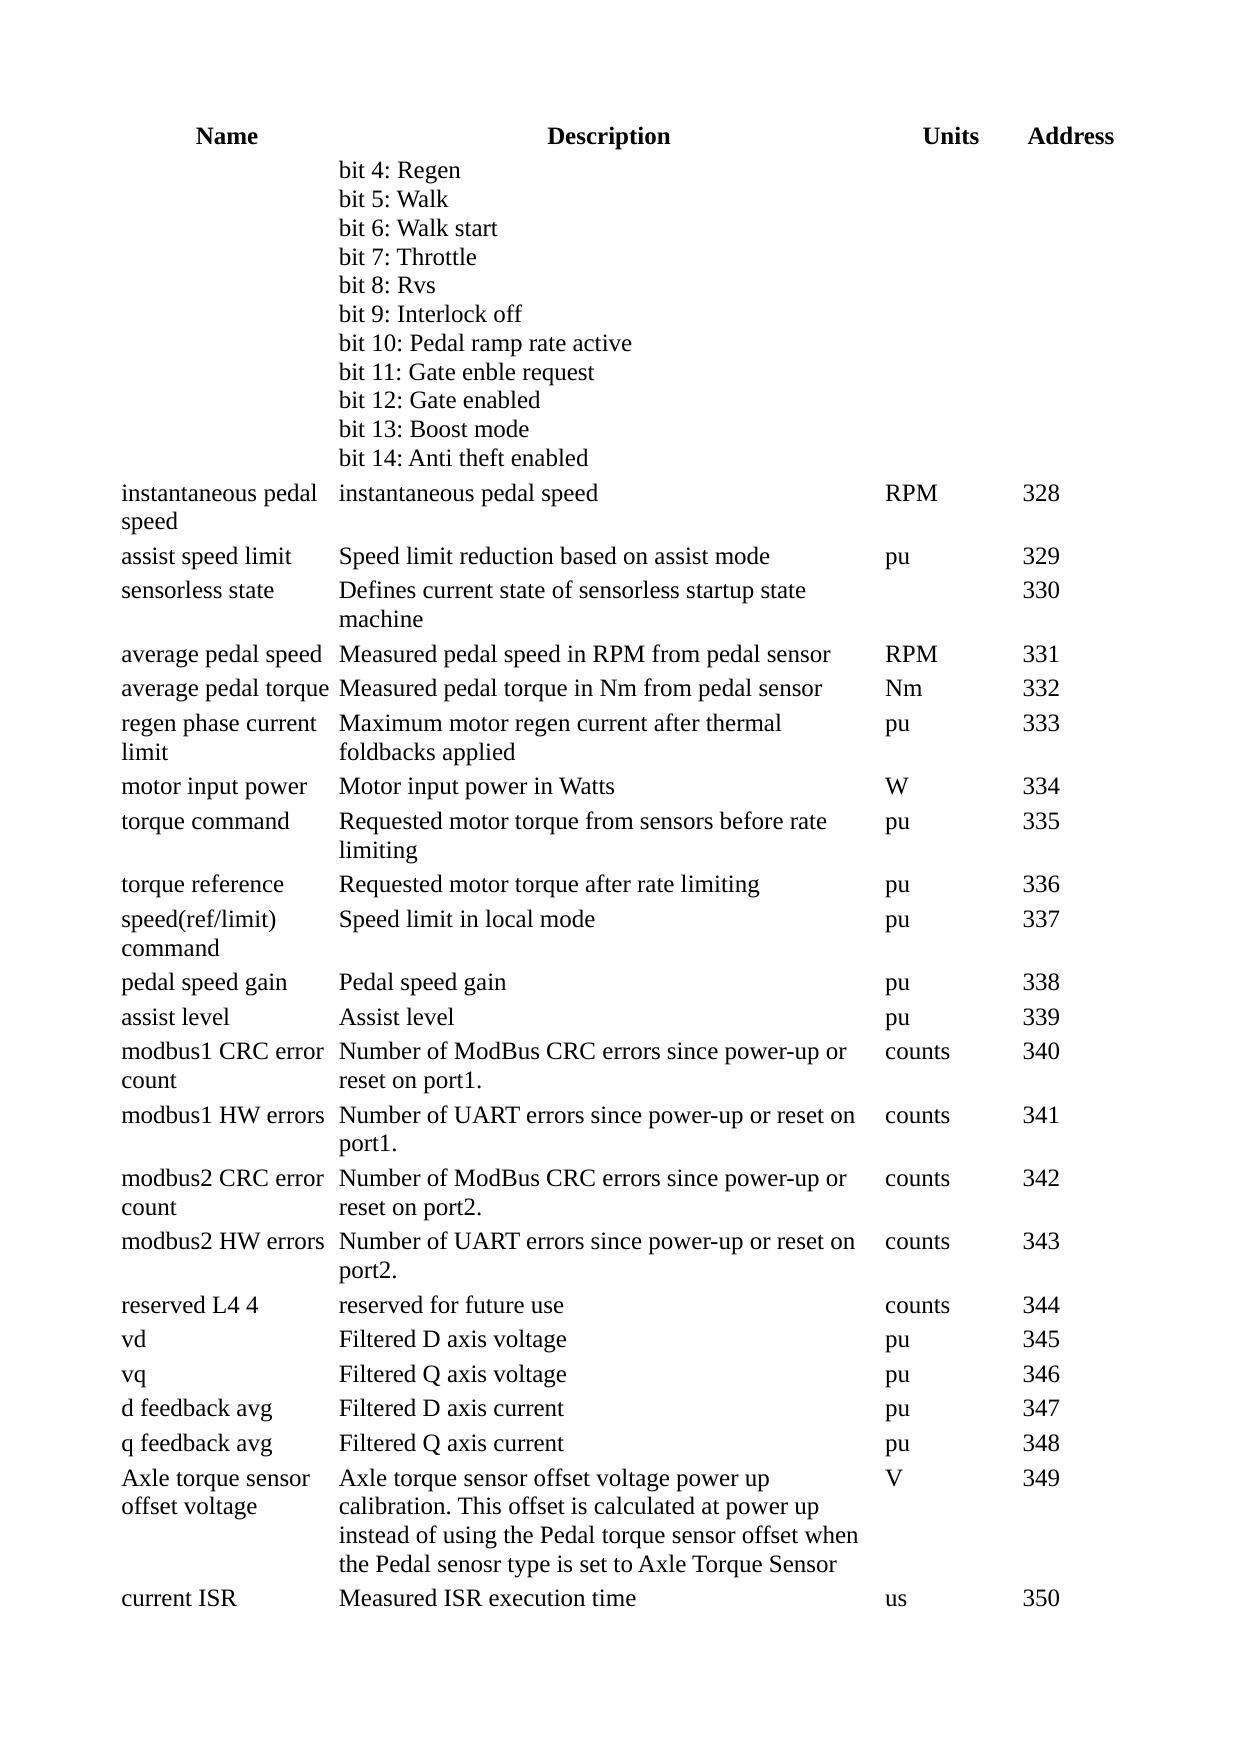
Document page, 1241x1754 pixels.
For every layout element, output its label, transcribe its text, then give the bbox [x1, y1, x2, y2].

table_cell counts [882, 1287, 1019, 1321]
table_cell 341 [1020, 1097, 1122, 1160]
table_cell Axle torque sensor offset voltage power up calibration. This offset is calculated at power up instead of using the Pedal torque sensor offset when the Pedal senosr type is set to Axle Torque Sensor [336, 1460, 882, 1581]
table_cell sensorless state [118, 573, 336, 636]
table_cell 328 [1020, 475, 1122, 538]
table_cell 338 [1020, 964, 1122, 999]
table_cell [118, 153, 336, 475]
table_cell Requested motor torque from sensors before rate limiting [336, 803, 882, 866]
table_cell 332 [1020, 671, 1122, 705]
table_cell 343 [1020, 1224, 1122, 1287]
table_cell Assist level [336, 999, 882, 1033]
table_cell q feedback avg [118, 1425, 336, 1460]
table_cell pu [882, 1391, 1019, 1425]
table_cell Pedal speed gain [336, 964, 882, 999]
table_cell Filtered D axis current [336, 1391, 882, 1425]
table_cell 350 [1020, 1581, 1122, 1615]
table_cell 340 [1020, 1034, 1122, 1097]
table_cell [1020, 153, 1122, 475]
table_cell torque command [118, 803, 336, 866]
table_cell [882, 153, 1019, 475]
table_cell pu [882, 538, 1019, 573]
table_cell pu [882, 866, 1019, 901]
table_cell us [882, 1581, 1019, 1615]
table_cell instantaneous pedal speed [336, 475, 882, 538]
table_cell counts [882, 1097, 1019, 1160]
table_header Name [118, 118, 336, 153]
table_header Units [882, 118, 1019, 153]
table_cell d feedback avg [118, 1391, 336, 1425]
table_cell counts [882, 1224, 1019, 1287]
table_cell 337 [1020, 901, 1122, 964]
table_cell pu [882, 1425, 1019, 1460]
table_cell Filtered Q axis current [336, 1425, 882, 1460]
table_cell Maximum motor regen current after thermal foldbacks applied [336, 705, 882, 768]
table_cell Number of UART errors since power-up or reset on port1. [336, 1097, 882, 1160]
table_cell RPM [882, 636, 1019, 671]
table_cell speed(ref/limit) command [118, 901, 336, 964]
table_cell vd [118, 1321, 336, 1356]
table_cell 346 [1020, 1356, 1122, 1391]
table_cell Requested motor torque after rate limiting [336, 866, 882, 901]
table_cell 330 [1020, 573, 1122, 636]
table_cell pu [882, 1321, 1019, 1356]
table_cell 329 [1020, 538, 1122, 573]
table_cell Motor input power in Watts [336, 769, 882, 803]
table_cell Speed limit in local mode [336, 901, 882, 964]
table_cell average pedal torque [118, 671, 336, 705]
table_cell Number of UART errors since power-up or reset on port2. [336, 1224, 882, 1287]
table_cell 347 [1020, 1391, 1122, 1425]
table_cell torque reference [118, 866, 336, 901]
table_cell Axle torque sensor offset voltage [118, 1460, 336, 1581]
table_cell counts [882, 1160, 1019, 1223]
table_cell V [882, 1460, 1019, 1581]
table_cell 336 [1020, 866, 1122, 901]
table_cell 348 [1020, 1425, 1122, 1460]
table_cell Measured pedal torque in Nm from pedal sensor [336, 671, 882, 705]
table_cell Measured ISR execution time [336, 1581, 882, 1615]
table_cell pedal speed gain [118, 964, 336, 999]
table_cell Speed limit reduction based on assist mode [336, 538, 882, 573]
table_cell motor input power [118, 769, 336, 803]
table_cell modbus1 HW errors [118, 1097, 336, 1160]
table_cell counts [882, 1034, 1019, 1097]
table_cell Nm [882, 671, 1019, 705]
table_cell regen phase current limit [118, 705, 336, 768]
table_cell assist speed limit [118, 538, 336, 573]
table_cell pu [882, 901, 1019, 964]
table_cell pu [882, 803, 1019, 866]
table_cell bit 4: Regen bit 5: Walk bit 6: Walk start bit 7: Throttle bit 8: Rvs bit 9: Interlock off bit 10: Pedal ramp rate active bit 11: Gate enble request bit 12: Gate enabled bit 13: Boost mode bit 14: Anti theft enabled [336, 153, 882, 475]
table_cell pu [882, 999, 1019, 1033]
table_cell average pedal speed [118, 636, 336, 671]
table_cell Defines current state of sensorless startup state machine [336, 573, 882, 636]
table_cell modbus2 CRC error count [118, 1160, 336, 1223]
table_cell current ISR [118, 1581, 336, 1615]
table_cell modbus2 HW errors [118, 1224, 336, 1287]
table_cell 331 [1020, 636, 1122, 671]
table_cell pu [882, 964, 1019, 999]
table_cell Filtered D axis voltage [336, 1321, 882, 1356]
table_cell reserved for future use [336, 1287, 882, 1321]
table_cell vq [118, 1356, 336, 1391]
table_header Description [336, 118, 882, 153]
table_cell 345 [1020, 1321, 1122, 1356]
table_cell 342 [1020, 1160, 1122, 1223]
table_cell pu [882, 705, 1019, 768]
table_cell 333 [1020, 705, 1122, 768]
table_header Address [1020, 118, 1122, 153]
table_cell assist level [118, 999, 336, 1033]
table_cell 339 [1020, 999, 1122, 1033]
table_cell [882, 573, 1019, 636]
table_cell Number of ModBus CRC errors since power-up or reset on port2. [336, 1160, 882, 1223]
table_cell pu [882, 1356, 1019, 1391]
table_cell 335 [1020, 803, 1122, 866]
table_cell modbus1 CRC error count [118, 1034, 336, 1097]
table_cell 344 [1020, 1287, 1122, 1321]
table_cell W [882, 769, 1019, 803]
table_cell Filtered Q axis voltage [336, 1356, 882, 1391]
table_cell instantaneous pedal speed [118, 475, 336, 538]
table_cell 349 [1020, 1460, 1122, 1581]
table_cell Number of ModBus CRC errors since power-up or reset on port1. [336, 1034, 882, 1097]
table_cell RPM [882, 475, 1019, 538]
table_cell Measured pedal speed in RPM from pedal sensor [336, 636, 882, 671]
table_cell reserved L4 4 [118, 1287, 336, 1321]
table_cell 334 [1020, 769, 1122, 803]
